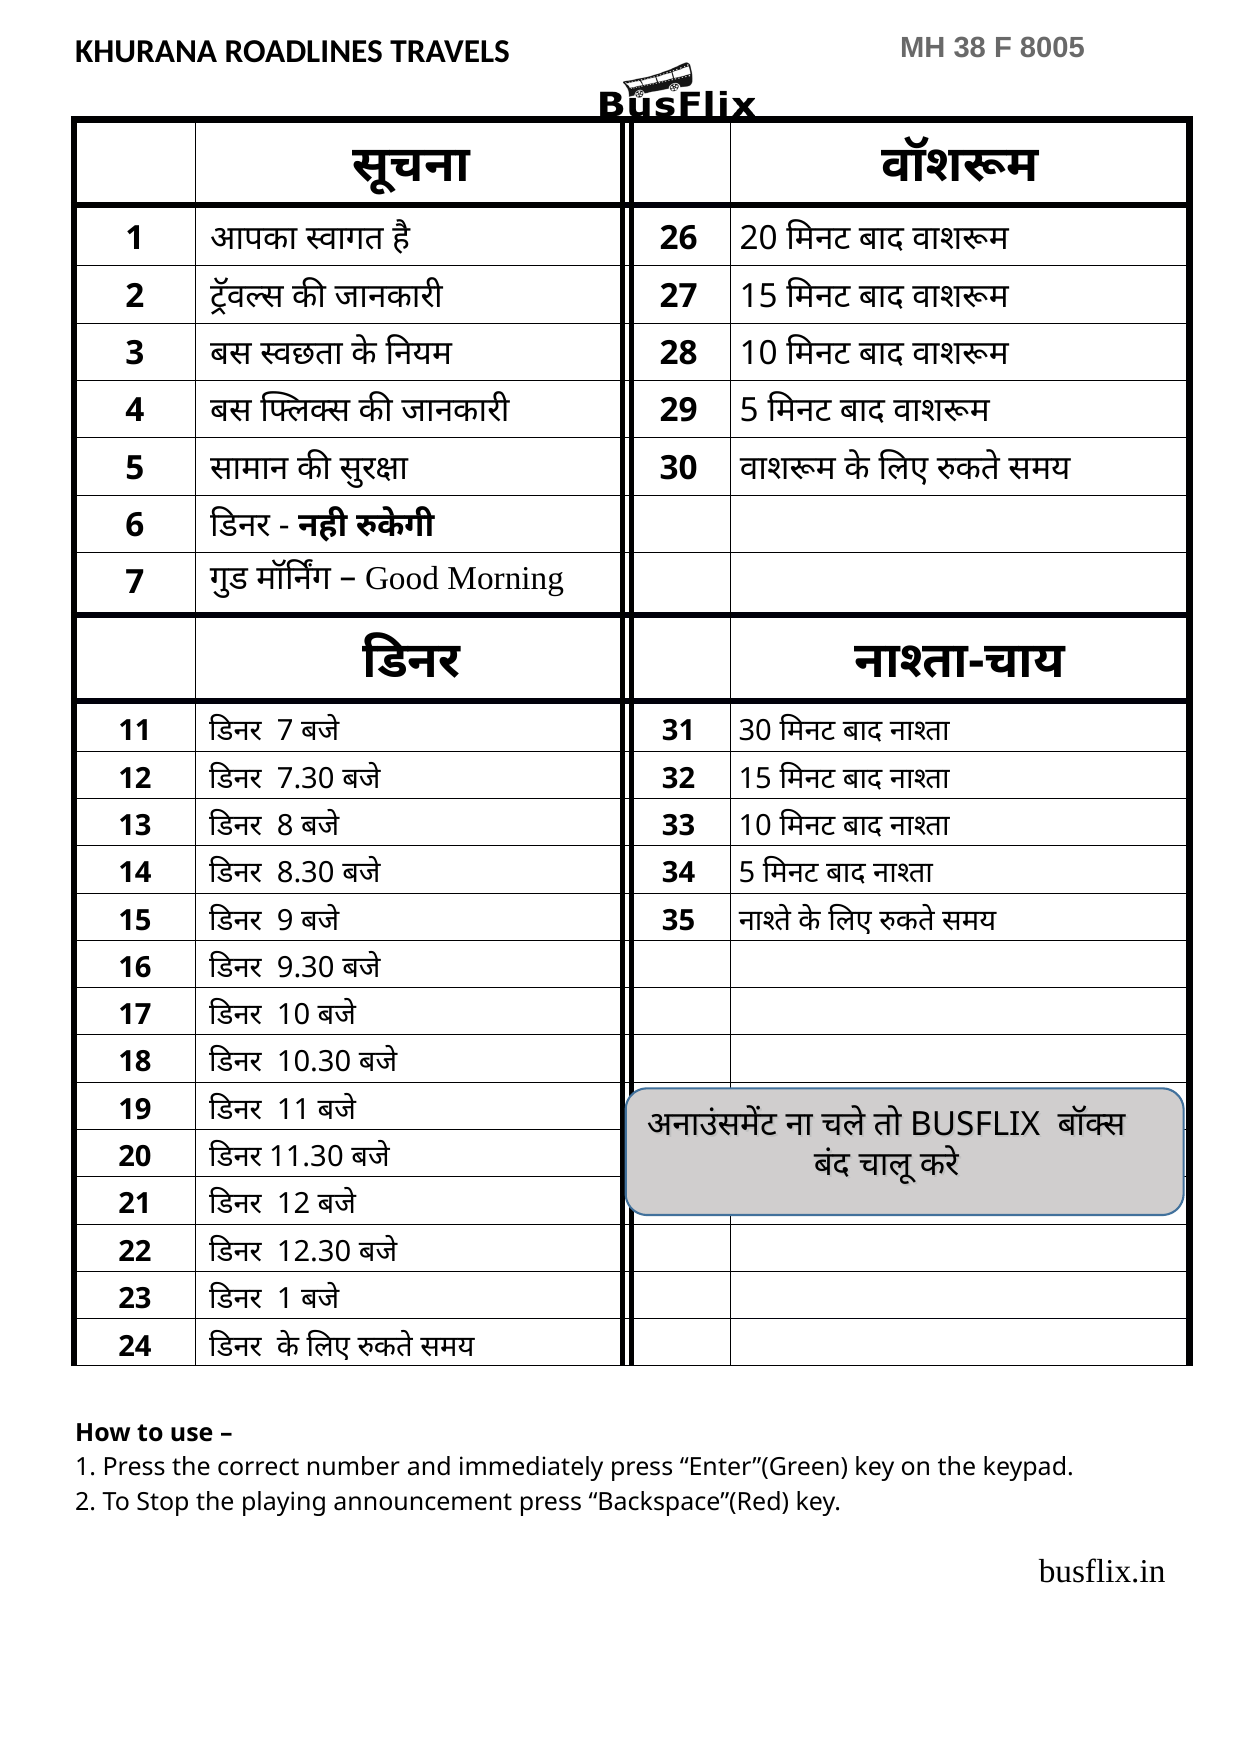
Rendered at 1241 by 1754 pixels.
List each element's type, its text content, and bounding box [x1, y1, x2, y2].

table_cell ट्रॅवल्स की जानकारी [196, 266, 620, 322]
table_cell 1 [77, 208, 195, 265]
table_cell 20 मिनट बाद वाशरूम [731, 208, 1186, 265]
table_cell 6 [77, 496, 195, 552]
table_cell 5 मिनट बाद वाशरूम [731, 381, 1186, 437]
table_cell [634, 1035, 730, 1082]
table_cell 33 [634, 799, 730, 845]
text 1. Press the correct number and immediately press “Enter”(Green) key on the keypad. [75, 1449, 1165, 1483]
table_cell 23 [77, 1272, 195, 1318]
table_cell [731, 988, 1186, 1034]
table_cell 21 [77, 1177, 195, 1223]
table_cell 24 [77, 1319, 195, 1365]
table_cell बस स्वछता के नियम [196, 324, 620, 380]
table_cell 28 [634, 324, 730, 380]
table_cell 12 [77, 752, 195, 798]
table_cell 15 [77, 894, 195, 940]
table_header [634, 123, 730, 202]
table_cell डिनर 12 बजे [196, 1177, 620, 1223]
table_cell 7 [77, 553, 195, 612]
table_cell 26 [634, 208, 730, 265]
table_cell [634, 1083, 730, 1090]
table_cell 31 [634, 704, 730, 751]
table_cell [731, 1177, 1186, 1223]
table_cell [634, 618, 730, 697]
table_cell 5 [77, 438, 195, 495]
table_cell [731, 1272, 1186, 1318]
table_cell 29 [634, 381, 730, 437]
table_cell 11 [77, 704, 195, 751]
table_header [77, 123, 195, 202]
table_cell डिनर 10 बजे [196, 988, 620, 1034]
table_cell [634, 1272, 730, 1318]
table_cell गुड मॉर्निंग – Good Morning [196, 553, 620, 612]
table_cell [634, 1319, 730, 1365]
table_cell 20 [77, 1130, 195, 1176]
table_cell [634, 553, 730, 612]
table_cell [731, 496, 1186, 552]
table_cell 34 [634, 846, 730, 892]
table_cell 18 [77, 1035, 195, 1082]
table_cell नाश्ते के लिए रुकते समय [731, 894, 1186, 940]
table_cell डिनर 1 बजे [196, 1272, 620, 1318]
table_cell 10 मिनट बाद वाशरूम [731, 324, 1186, 380]
table_cell डिनर 8 बजे [196, 799, 620, 845]
table_cell [634, 1213, 730, 1223]
table_cell 15 मिनट बाद वाशरूम [731, 266, 1186, 322]
table_cell डिनर 11 बजे [196, 1083, 620, 1129]
table_cell 2 [77, 266, 195, 322]
table_cell डिनर के लिए रुकते समय [196, 1319, 620, 1365]
table_cell डिनर 7.30 बजे [196, 752, 620, 798]
table_cell 30 मिनट बाद नाश्ता [731, 704, 1186, 751]
table_cell [77, 618, 195, 697]
table_cell डिनर 9.30 बजे [196, 941, 620, 987]
table_cell 19 [77, 1083, 195, 1129]
text How to use – [75, 1415, 1165, 1449]
table_cell डिनर 10.30 बजे [196, 1035, 620, 1082]
table_cell नाश्ता-चाय [731, 618, 1186, 697]
table_cell [731, 1083, 1186, 1129]
table_cell [731, 553, 1186, 612]
table_cell 10 मिनट बाद नाश्ता [731, 799, 1186, 845]
table_cell [731, 1319, 1186, 1365]
table_cell 27 [634, 266, 730, 322]
table_cell डिनर 9 बजे [196, 894, 620, 940]
table_cell डिनर 12.30 बजे [196, 1225, 620, 1271]
table_cell 13 [77, 799, 195, 845]
table_cell 35 [634, 894, 730, 940]
table_cell [634, 988, 730, 1034]
table_cell 4 [77, 381, 195, 437]
table_cell 17 [77, 988, 195, 1034]
text busflix.in [75, 1551, 1165, 1589]
table_cell डिनर 11.30 बजे [196, 1130, 620, 1176]
table_cell 3 [77, 324, 195, 380]
table_cell [731, 941, 1186, 987]
table_cell डिनर 7 बजे [196, 704, 620, 751]
table_cell 14 [77, 846, 195, 892]
table_cell [634, 496, 730, 552]
table_cell आपका स्वागत है [196, 208, 620, 265]
table_cell [634, 941, 730, 987]
text 2. To Stop the playing announcement press “Backspace”(Red) key. [75, 1483, 1165, 1517]
table_cell 32 [634, 752, 730, 798]
table_cell डिनर 8.30 बजे [196, 846, 620, 892]
table_cell [731, 1225, 1186, 1271]
table_cell 22 [77, 1225, 195, 1271]
table_cell [731, 1035, 1186, 1082]
table_cell डिनर [196, 618, 620, 697]
table_cell सामान की सुरक्षा [196, 438, 620, 495]
table_header सूचना [196, 123, 620, 202]
table_header वॉशरूम [731, 123, 1186, 202]
table_cell 16 [77, 941, 195, 987]
table_cell बस फ्लिक्स की जानकारी [196, 381, 620, 437]
table_cell 30 [634, 438, 730, 495]
table_cell 15 मिनट बाद नाश्ता [731, 752, 1186, 798]
table_cell डिनर - नही रुकेगी [196, 496, 620, 552]
table_cell वाशरूम के लिए रुकते समय [731, 438, 1186, 495]
table_cell [634, 1225, 730, 1271]
table_cell 5 मिनट बाद नाश्ता [731, 846, 1186, 892]
